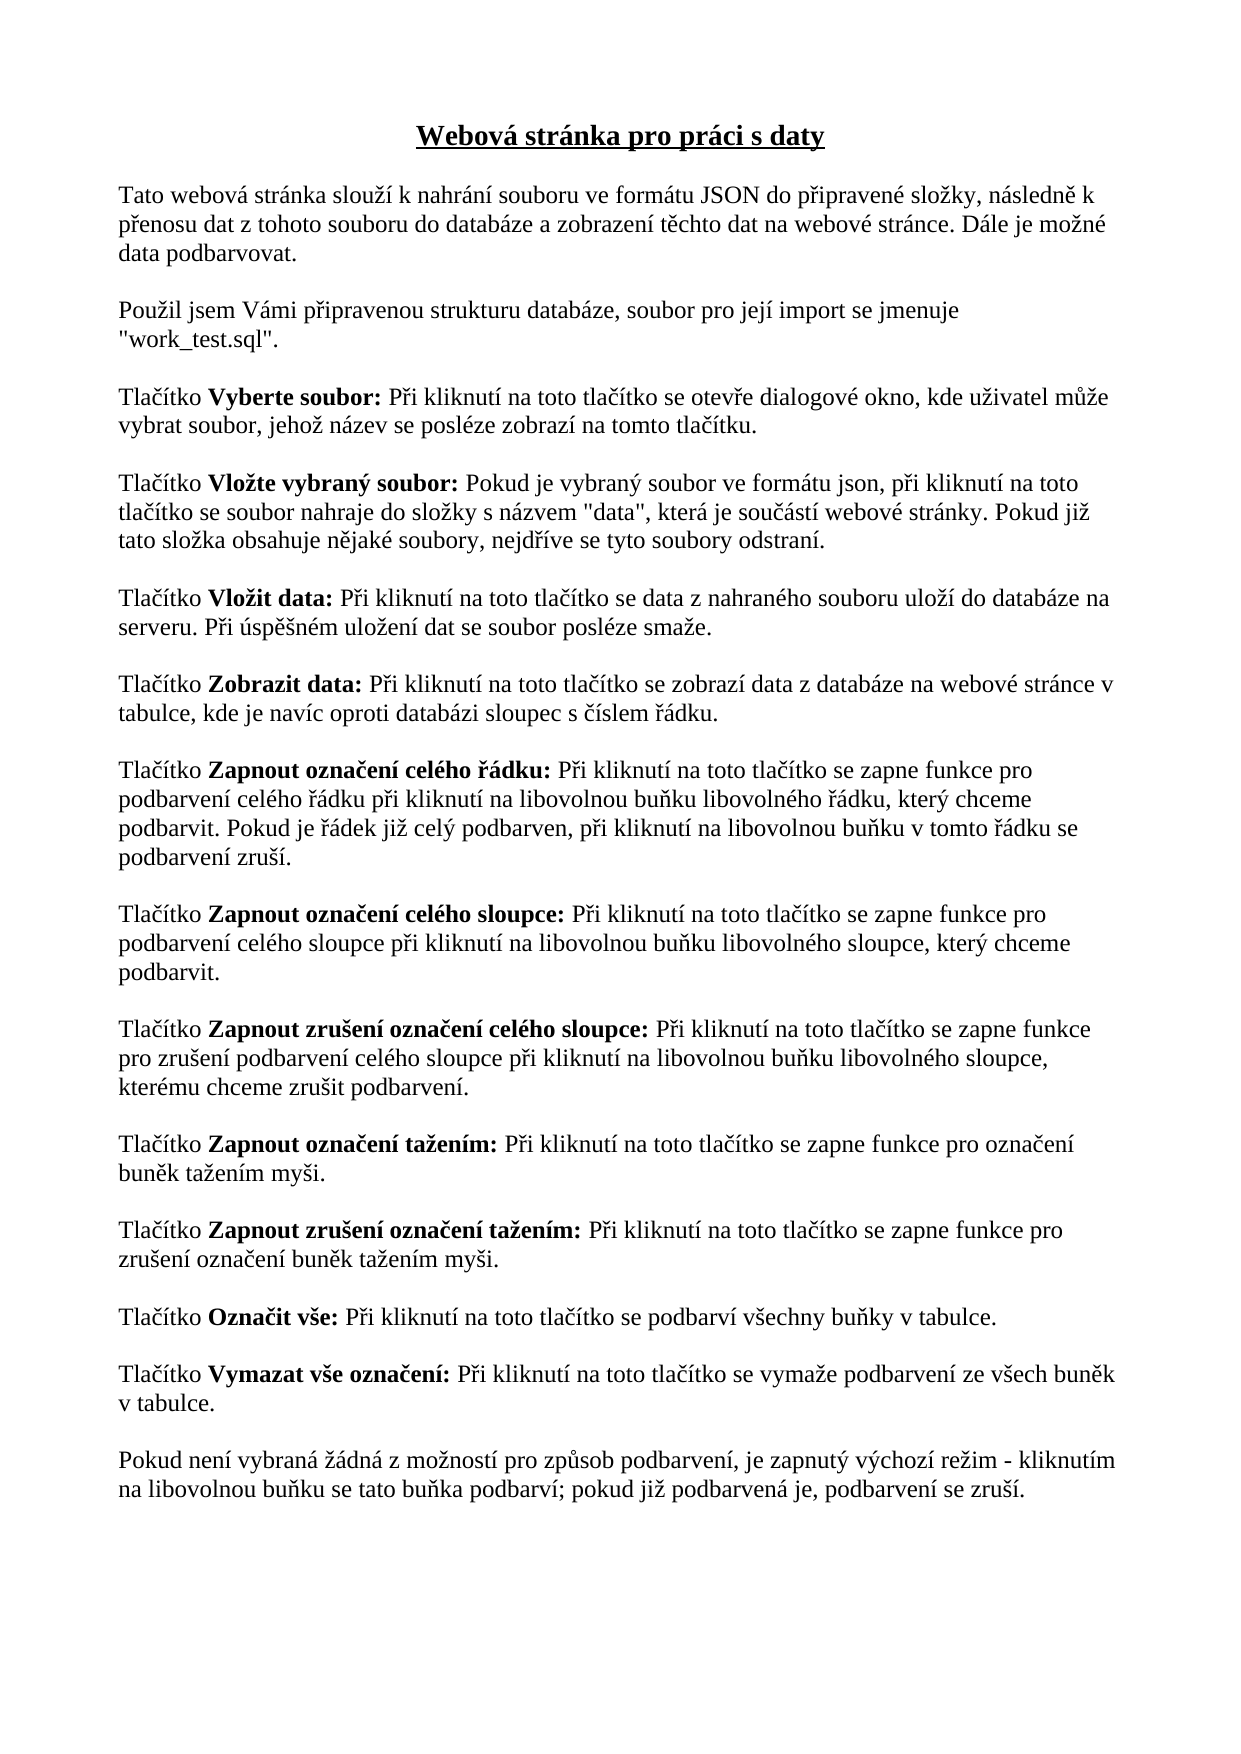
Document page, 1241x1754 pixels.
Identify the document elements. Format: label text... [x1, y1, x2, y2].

text Tlačítko Zapnout označení celého řádku: Při kliknutí na toto tlačítko se zapne funkce pro podbarvení celého řádku při kliknutí na libovolnou buňku libovolného řádku, který chceme podbarvit. Pokud je řádek již celý podbarven, při kliknutí na libovolnou buňku v tomto řádku se podbarvení zruší. [118, 755, 1122, 870]
text Tlačítko Vložit data: Při kliknutí na toto tlačítko se data z nahraného souboru uloží do databáze na serveru. Při úspěšném uložení dat se soubor posléze smaže. [118, 583, 1122, 640]
text Tato webová stránka slouží k nahrání souboru ve formátu JSON do připravené složky, následně k přenosu dat z tohoto souboru do databáze a zobrazení těchto dat na webové stránce. Dále je možné data podbarvovat. [118, 180, 1122, 267]
text Tlačítko Vyberte soubor: Při kliknutí na toto tlačítko se otevře dialogové okno, kde uživatel může vybrat soubor, jehož název se posléze zobrazí na tomto tlačítku. [118, 382, 1122, 439]
text Webová stránka pro práci s daty [118, 118, 1122, 152]
text Tlačítko Zapnout zrušení označení celého sloupce: Při kliknutí na toto tlačítko se zapne funkce pro zrušení podbarvení celého sloupce při kliknutí na libovolnou buňku libovolného sloupce, kterému chceme zrušit podbarvení. [118, 1014, 1122, 1100]
text Tlačítko Zobrazit data: Při kliknutí na toto tlačítko se zobrazí data z databáze na webové stránce v tabulce, kde je navíc oproti databázi sloupec s číslem řádku. [118, 669, 1122, 727]
text Použil jsem Vámi připravenou strukturu databáze, soubor pro její import se jmenuje "work_test.sql". [118, 295, 1122, 353]
text Tlačítko Zapnout označení celého sloupce: Při kliknutí na toto tlačítko se zapne funkce pro podbarvení celého sloupce při kliknutí na libovolnou buňku libovolného sloupce, který chceme podbarvit. [118, 899, 1122, 985]
text Tlačítko Vymazat vše označení: Při kliknutí na toto tlačítko se vymaže podbarvení ze všech buněk v tabulce. [118, 1359, 1122, 1417]
text Tlačítko Vložte vybraný soubor: Pokud je vybraný soubor ve formátu json, při kliknutí na toto tlačítko se soubor nahraje do složky s názvem "data", která je součástí webové stránky. Pokud již tato složka obsahuje nějaké soubory, nejdříve se tyto soubory odstraní. [118, 468, 1122, 554]
text Tlačítko Označit vše: Při kliknutí na toto tlačítko se podbarví všechny buňky v tabulce. [118, 1302, 1122, 1330]
text Pokud není vybraná žádná z možností pro způsob podbarvení, je zapnutý výchozí režim - kliknutím na libovolnou buňku se tato buňka podbarví; pokud již podbarvená je, podbarvení se zruší. [118, 1445, 1122, 1503]
text Tlačítko Zapnout zrušení označení tažením: Při kliknutí na toto tlačítko se zapne funkce pro zrušení označení buněk tažením myši. [118, 1215, 1122, 1273]
text Tlačítko Zapnout označení tažením: Při kliknutí na toto tlačítko se zapne funkce pro označení buněk tažením myši. [118, 1129, 1122, 1187]
